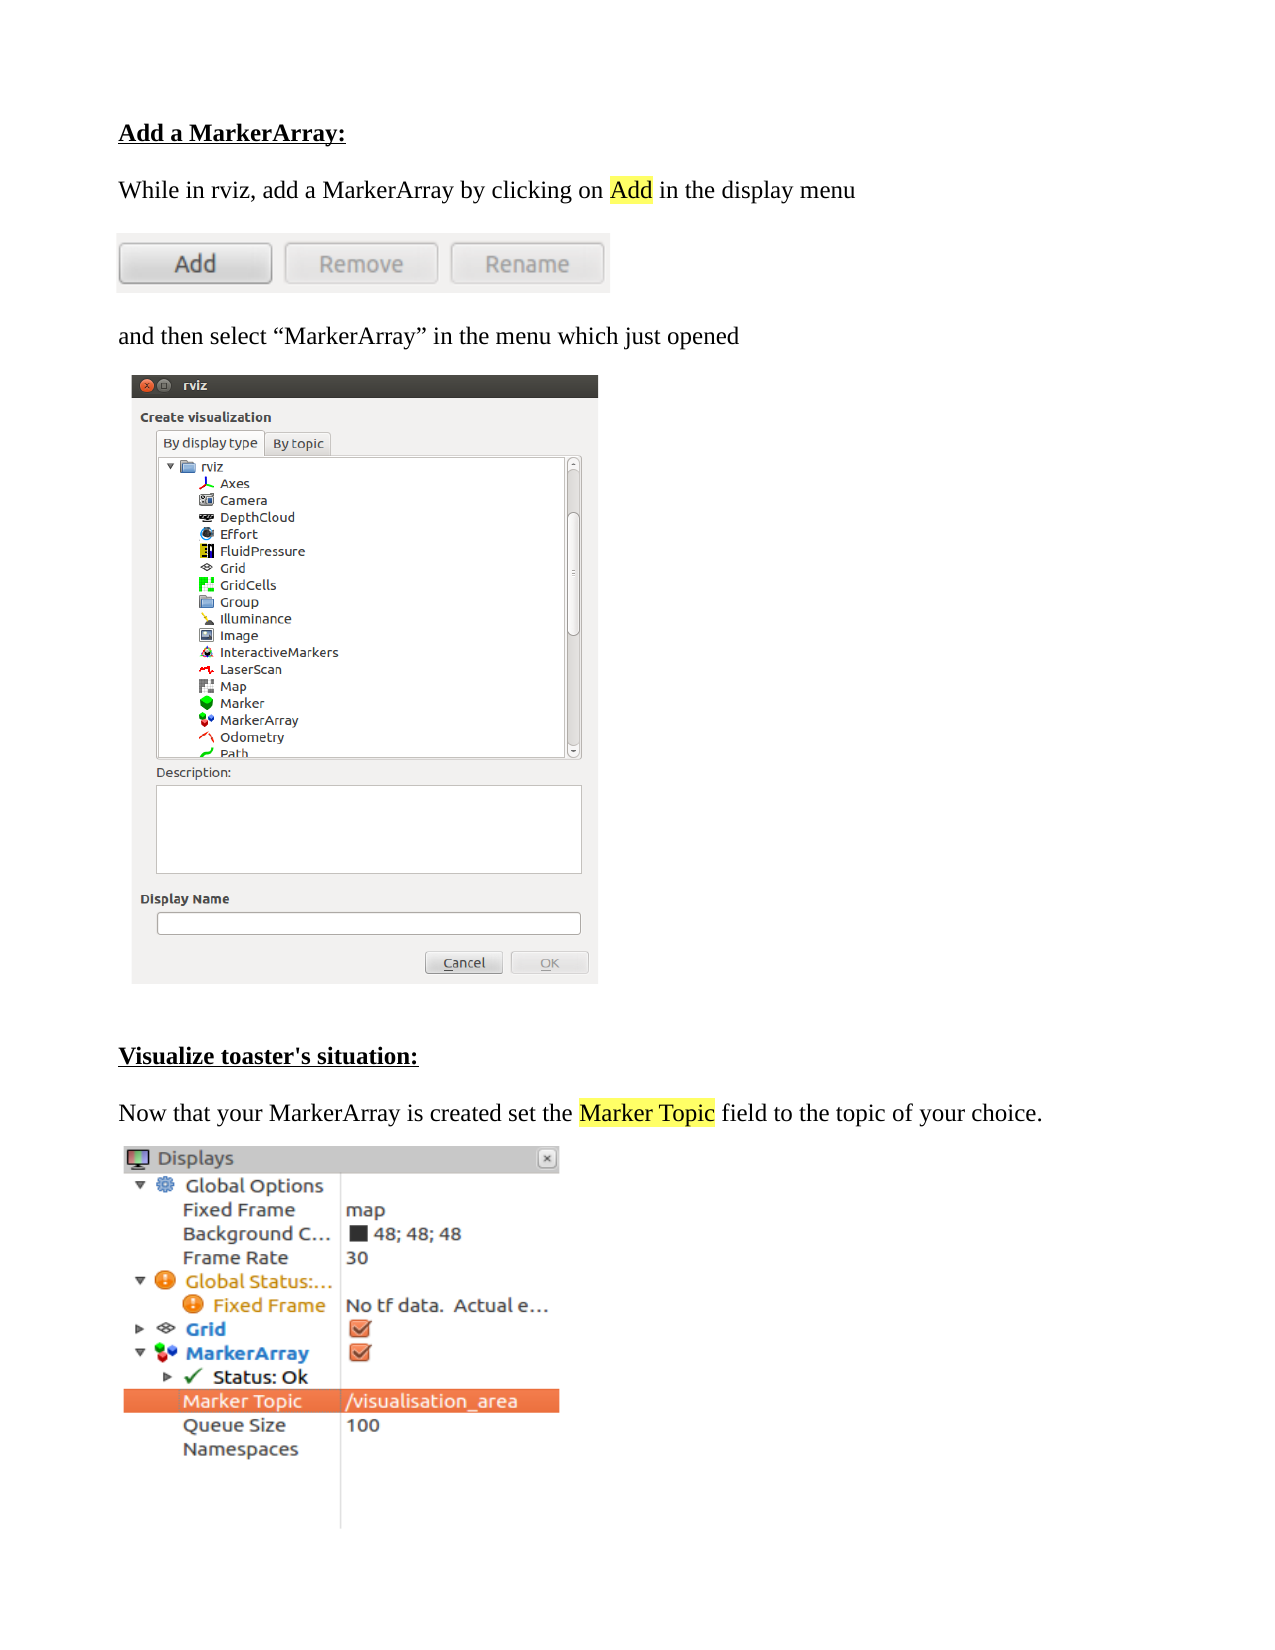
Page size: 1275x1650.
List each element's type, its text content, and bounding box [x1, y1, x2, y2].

picture [131, 375, 599, 984]
text Now that your MarkerArray is created set the Marker Topic field to the topic of your choice. [118, 1098, 1157, 1127]
text Add a MarkerArray: [118, 118, 1157, 147]
text and then select “MarkerArray” in the menu which just opened Visualize toaster's situation: [118, 233, 1157, 1069]
text While in rviz, add a MarkerArray by clicking on Add in the display menu [118, 176, 1157, 204]
picture [123, 1146, 560, 1530]
